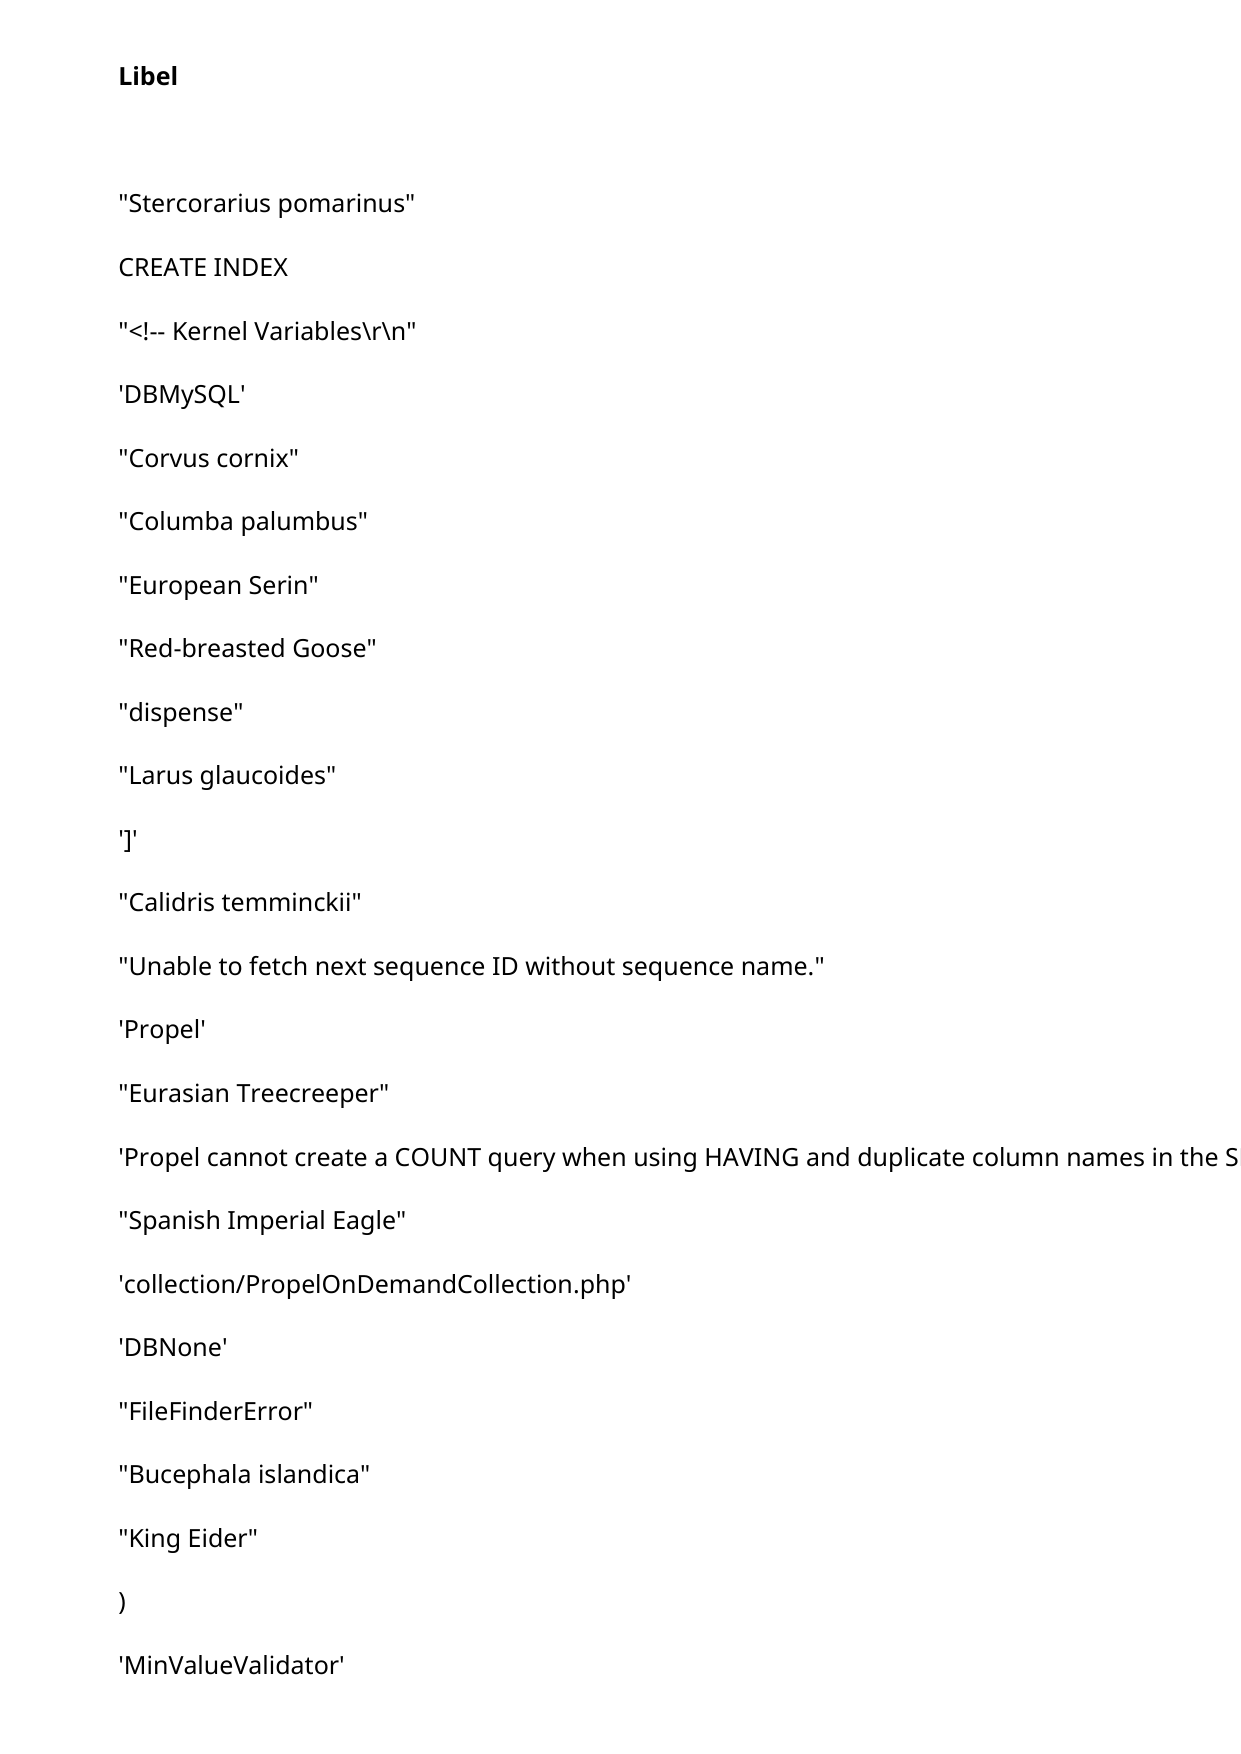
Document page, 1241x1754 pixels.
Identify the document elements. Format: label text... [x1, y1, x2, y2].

table_cell 'DBNone' [118, 1330, 1240, 1393]
table_cell "Spanish Imperial Eagle" [118, 1203, 1240, 1266]
table_cell 'MinValueValidator' [118, 1648, 1240, 1682]
table_cell "Red-breasted Goose" [118, 631, 1240, 694]
table_cell ) [118, 1584, 1240, 1648]
table_cell "Columba palumbus" [118, 504, 1240, 567]
table_cell "King Eider" [118, 1521, 1240, 1584]
table_cell CREATE INDEX [118, 250, 1240, 313]
table_cell 'collection/PropelOnDemandCollection.php' [118, 1266, 1240, 1330]
table_cell 'Propel' [118, 1012, 1240, 1076]
table_cell "Bucephala islandica" [118, 1457, 1240, 1521]
table_cell "Unable to fetch next sequence ID without sequence name." [118, 949, 1240, 1012]
table_cell "Stercorarius pomarinus" [118, 186, 1240, 250]
table_cell ']' [118, 822, 1240, 885]
table_cell "FileFinderError" [118, 1394, 1240, 1457]
table_cell "European Serin" [118, 568, 1240, 631]
table_cell "Calidris temminckii" [118, 885, 1240, 949]
table_cell "<!-- Kernel Variables\r\n" [118, 313, 1240, 377]
table_cell "dispense" [118, 695, 1240, 758]
table_header Libel [118, 59, 1240, 123]
table_cell 'Propel cannot create a COUNT query when using HAVING and duplicate column names in the SELECT part' [118, 1139, 1240, 1203]
table_cell "Larus glaucoides" [118, 758, 1240, 822]
table_cell [118, 123, 1240, 186]
table_cell 'DBMySQL' [118, 377, 1240, 440]
table_cell "Eurasian Treecreeper" [118, 1076, 1240, 1139]
table_cell "Corvus cornix" [118, 440, 1240, 504]
